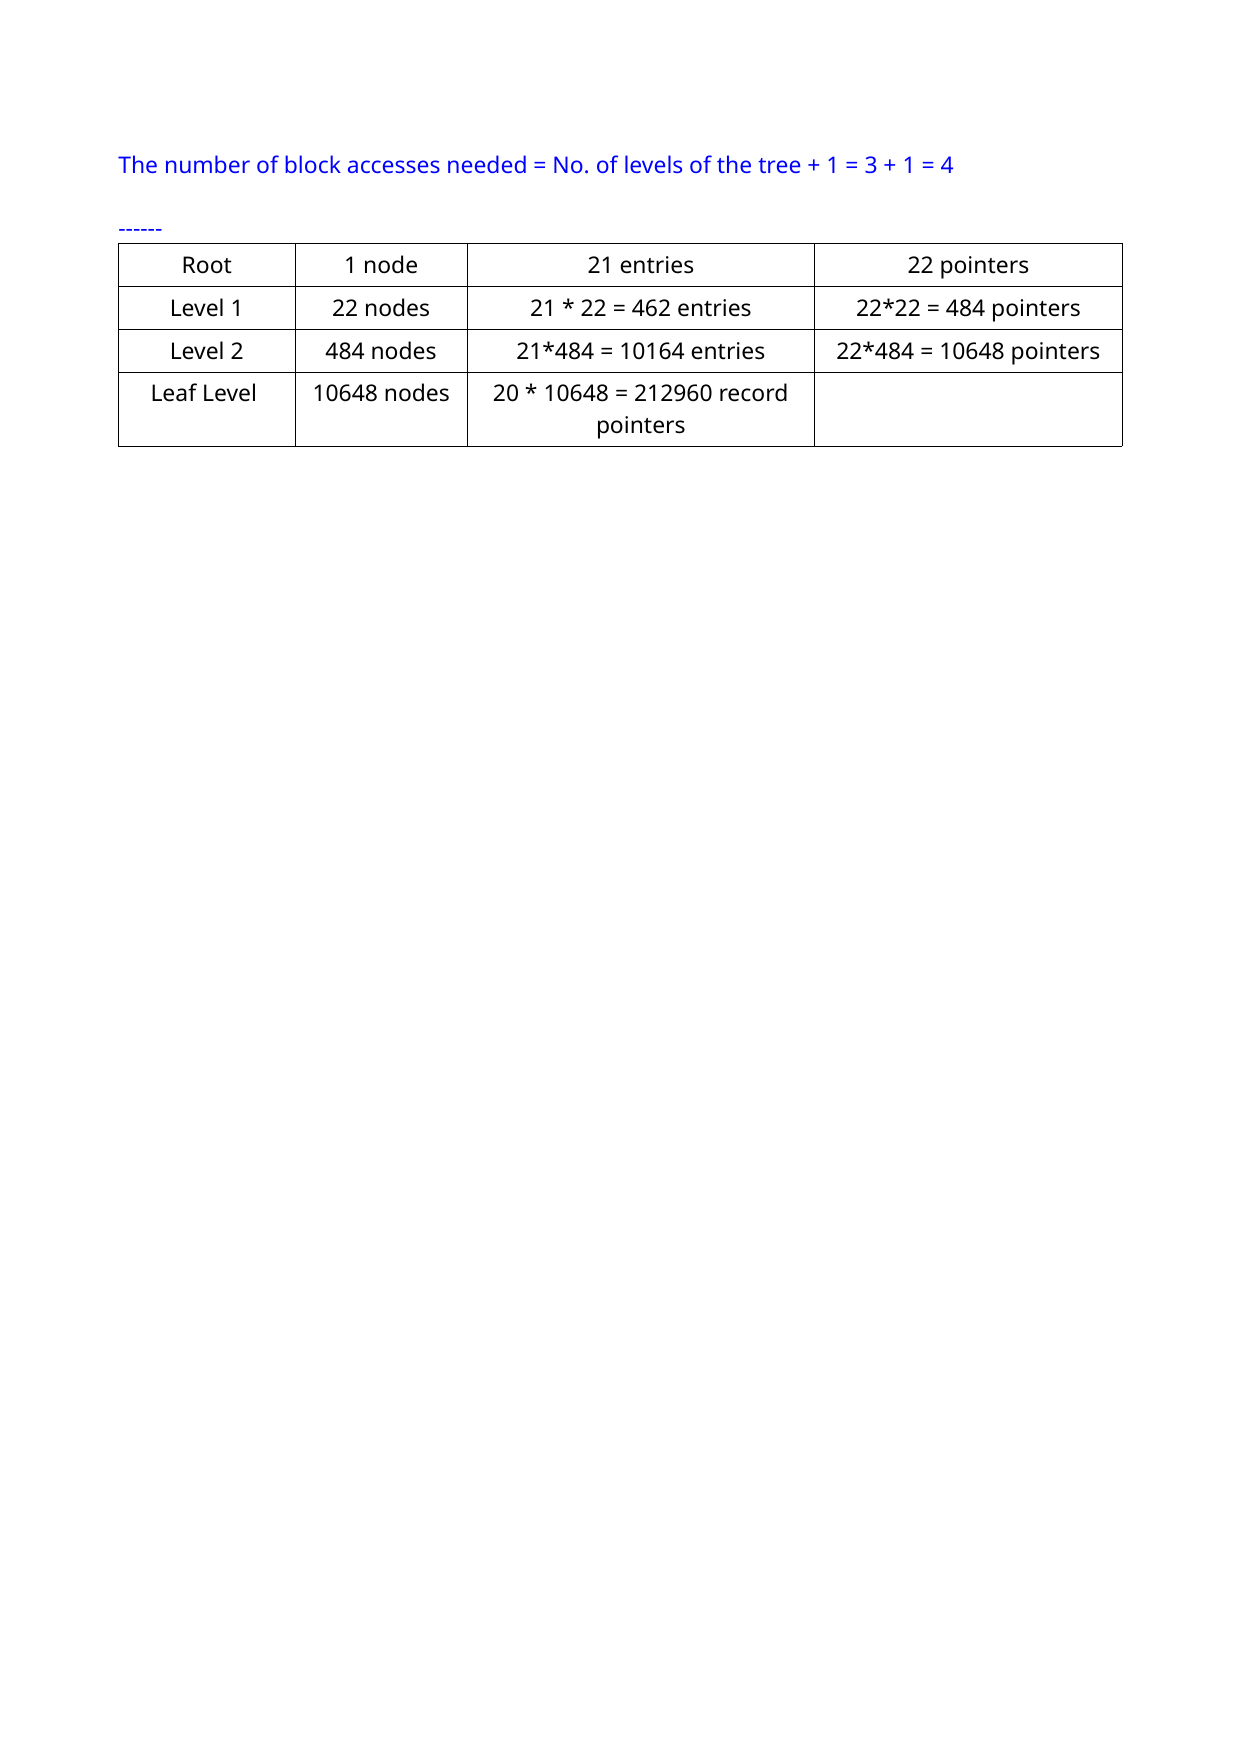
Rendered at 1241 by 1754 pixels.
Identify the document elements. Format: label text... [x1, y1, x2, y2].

table_cell 20 * 10648 = 212960 record pointers [468, 373, 814, 446]
table_cell Leaf Level [119, 373, 295, 446]
table_cell 22*22 = 484 pointers [815, 287, 1122, 329]
table_header 1 node [296, 244, 467, 286]
table_header 21 entries [468, 244, 814, 286]
table_header 22 pointers [815, 244, 1122, 286]
table_cell Level 2 [119, 330, 295, 372]
text ------ [118, 212, 1122, 243]
table_cell 22 nodes [296, 287, 467, 329]
text The number of block accesses needed = No. of levels of the tree + 1 = 3 + 1 = 4 [118, 149, 1122, 181]
table_header Root [119, 244, 295, 286]
table_cell 21*484 = 10164 entries [468, 330, 814, 372]
table_cell 21 * 22 = 462 entries [468, 287, 814, 329]
table_cell 484 nodes [296, 330, 467, 372]
table_cell Level 1 [119, 287, 295, 329]
table_cell 10648 nodes [296, 373, 467, 446]
table_cell [815, 373, 1122, 446]
table_cell 22*484 = 10648 pointers [815, 330, 1122, 372]
